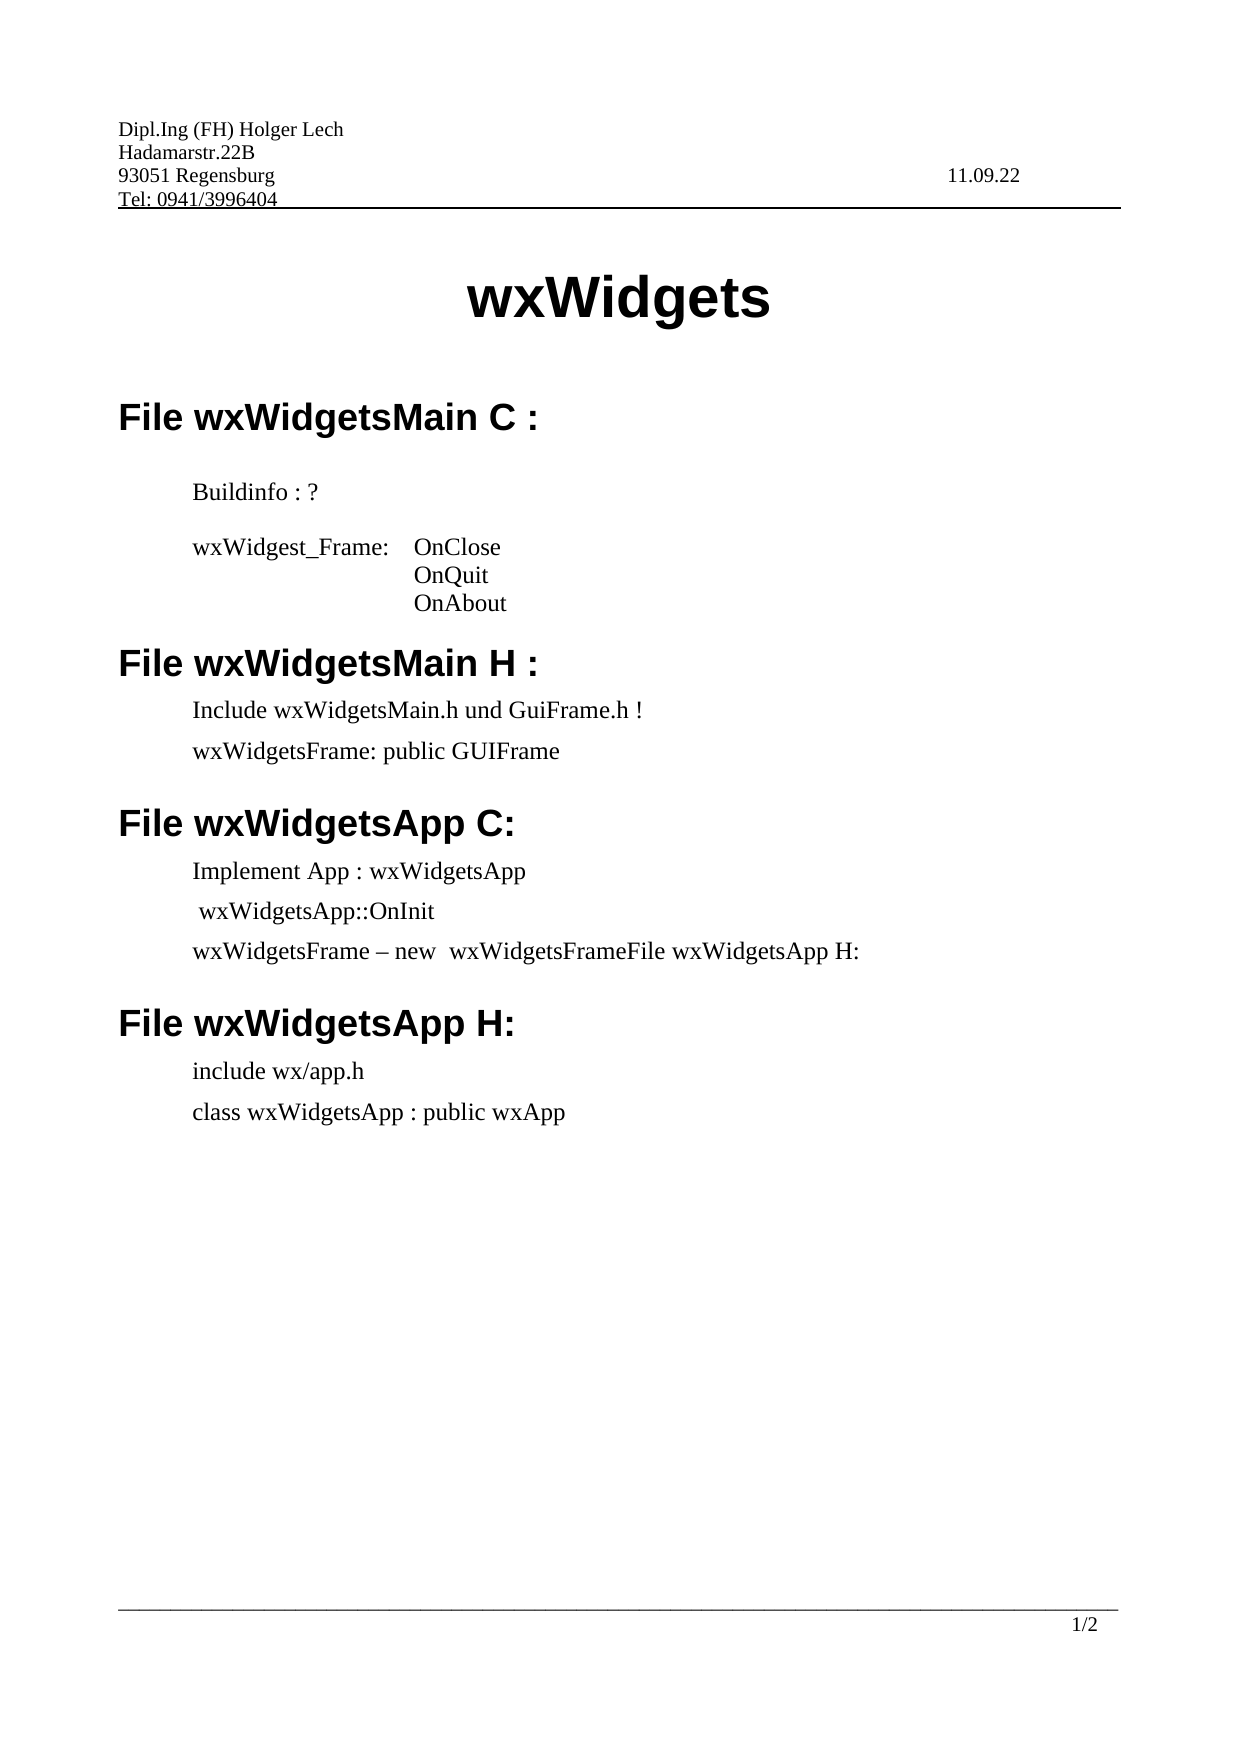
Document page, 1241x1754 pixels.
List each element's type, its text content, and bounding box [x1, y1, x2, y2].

text OnAbout [118, 589, 1122, 617]
subtitle File wxWidgetsApp H: [118, 1002, 1122, 1045]
subtitle File wxWidgetsMain H : [118, 642, 1122, 684]
text wxWidgetsFrame – new wxWidgetsFrameFile wxWidgetsApp H: [118, 937, 1122, 965]
text include wx/app.h [118, 1057, 1122, 1085]
subtitle File wxWidgetsApp C: [118, 802, 1122, 844]
text wxWidgetsFrame: public GUIFrame [118, 737, 1122, 764]
subtitle File wxWidgetsMain C : [118, 396, 1122, 438]
text Buildinfo : ? [118, 478, 1122, 506]
text class wxWidgetsApp : public wxApp [118, 1098, 1122, 1125]
title wxWidgets [118, 265, 1122, 330]
text wxWidgest_Frame: OnClose [118, 533, 1122, 561]
text Include wxWidgetsMain.h und GuiFrame.h ! [118, 697, 1122, 724]
text Implement App : wxWidgetsApp [118, 857, 1122, 884]
text OnQuit [118, 561, 1122, 589]
text wxWidgetsApp::OnInit [118, 897, 1122, 925]
